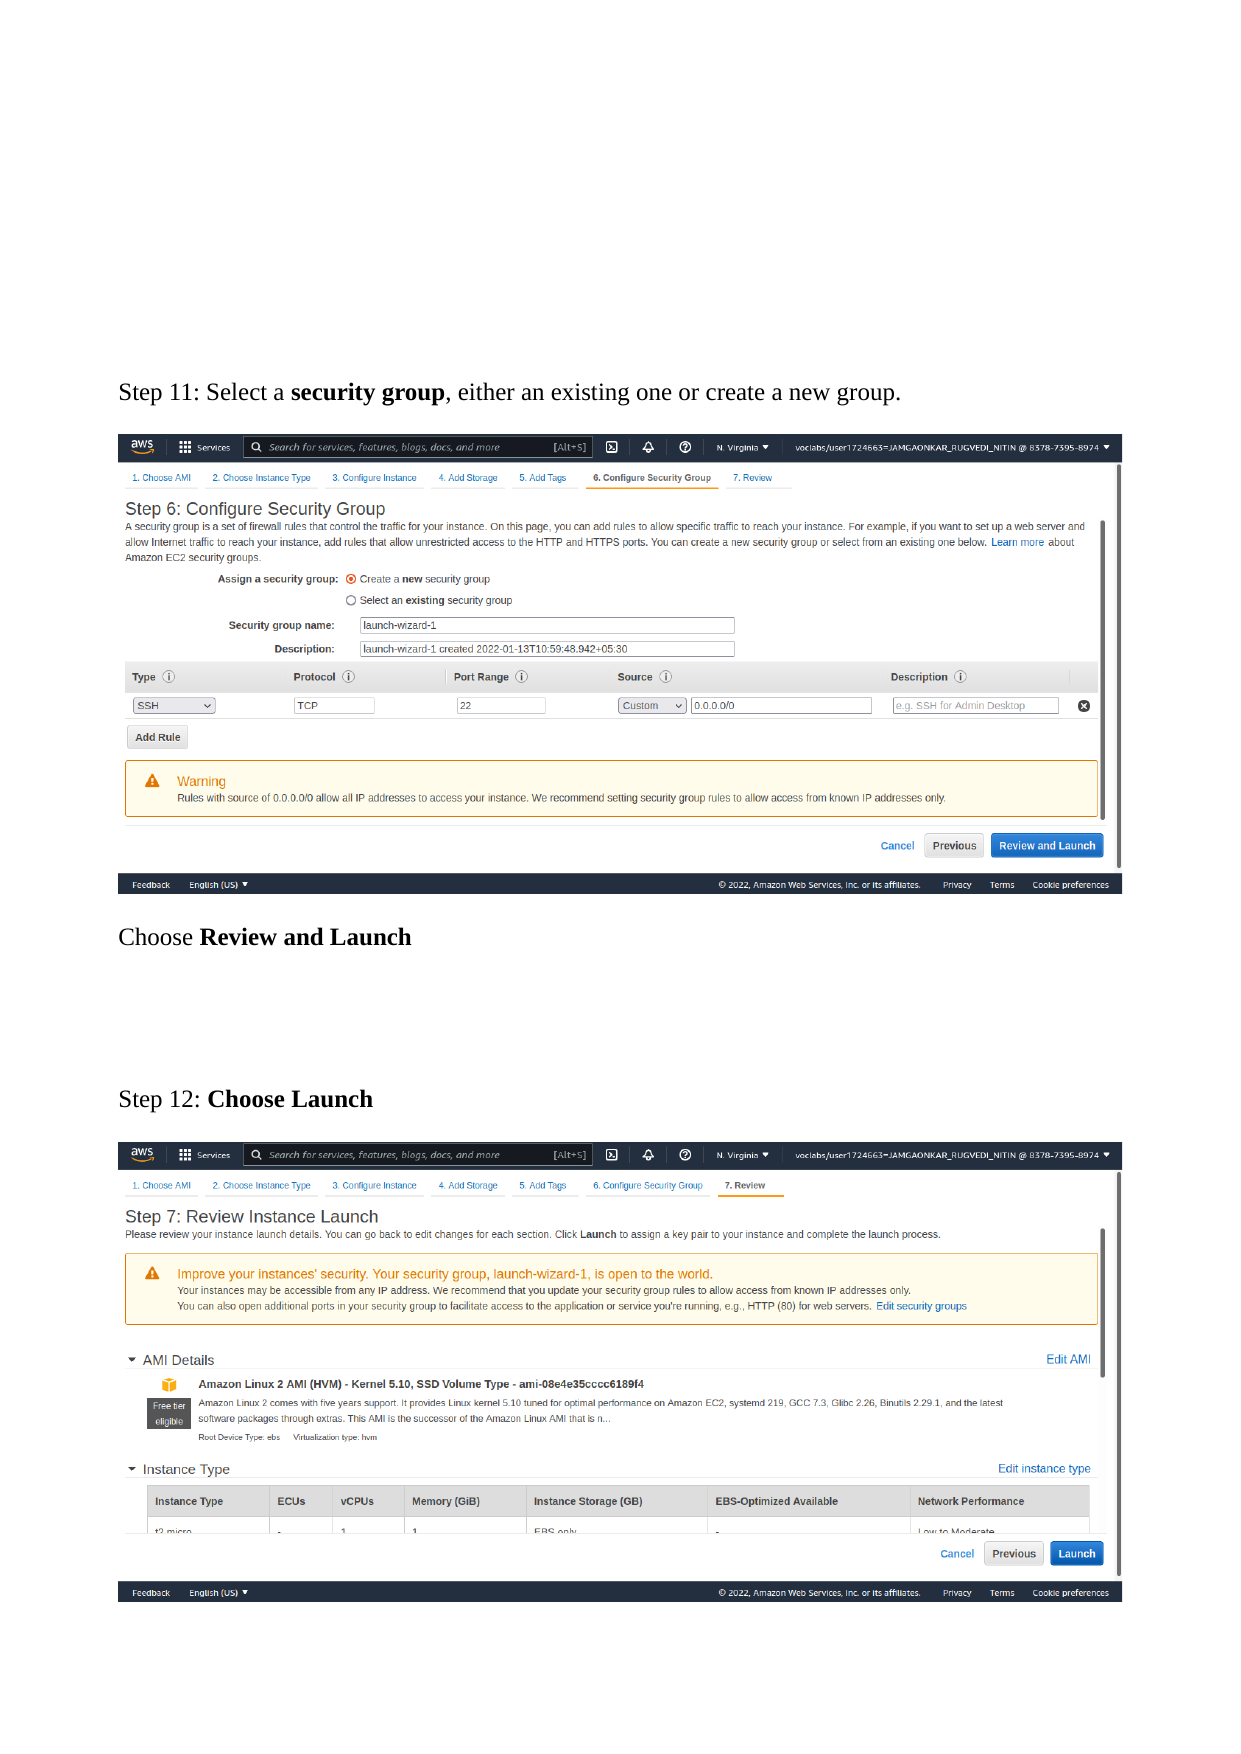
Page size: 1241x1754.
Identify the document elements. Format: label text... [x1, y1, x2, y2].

text Step 11: Select a security group, either an existing one or create a new group. [118, 377, 1122, 406]
picture [118, 1142, 1123, 1602]
text Step 12: Choose Launch [118, 1084, 1122, 1113]
text Choose Review and Launch [118, 922, 1122, 951]
picture [118, 434, 1123, 894]
